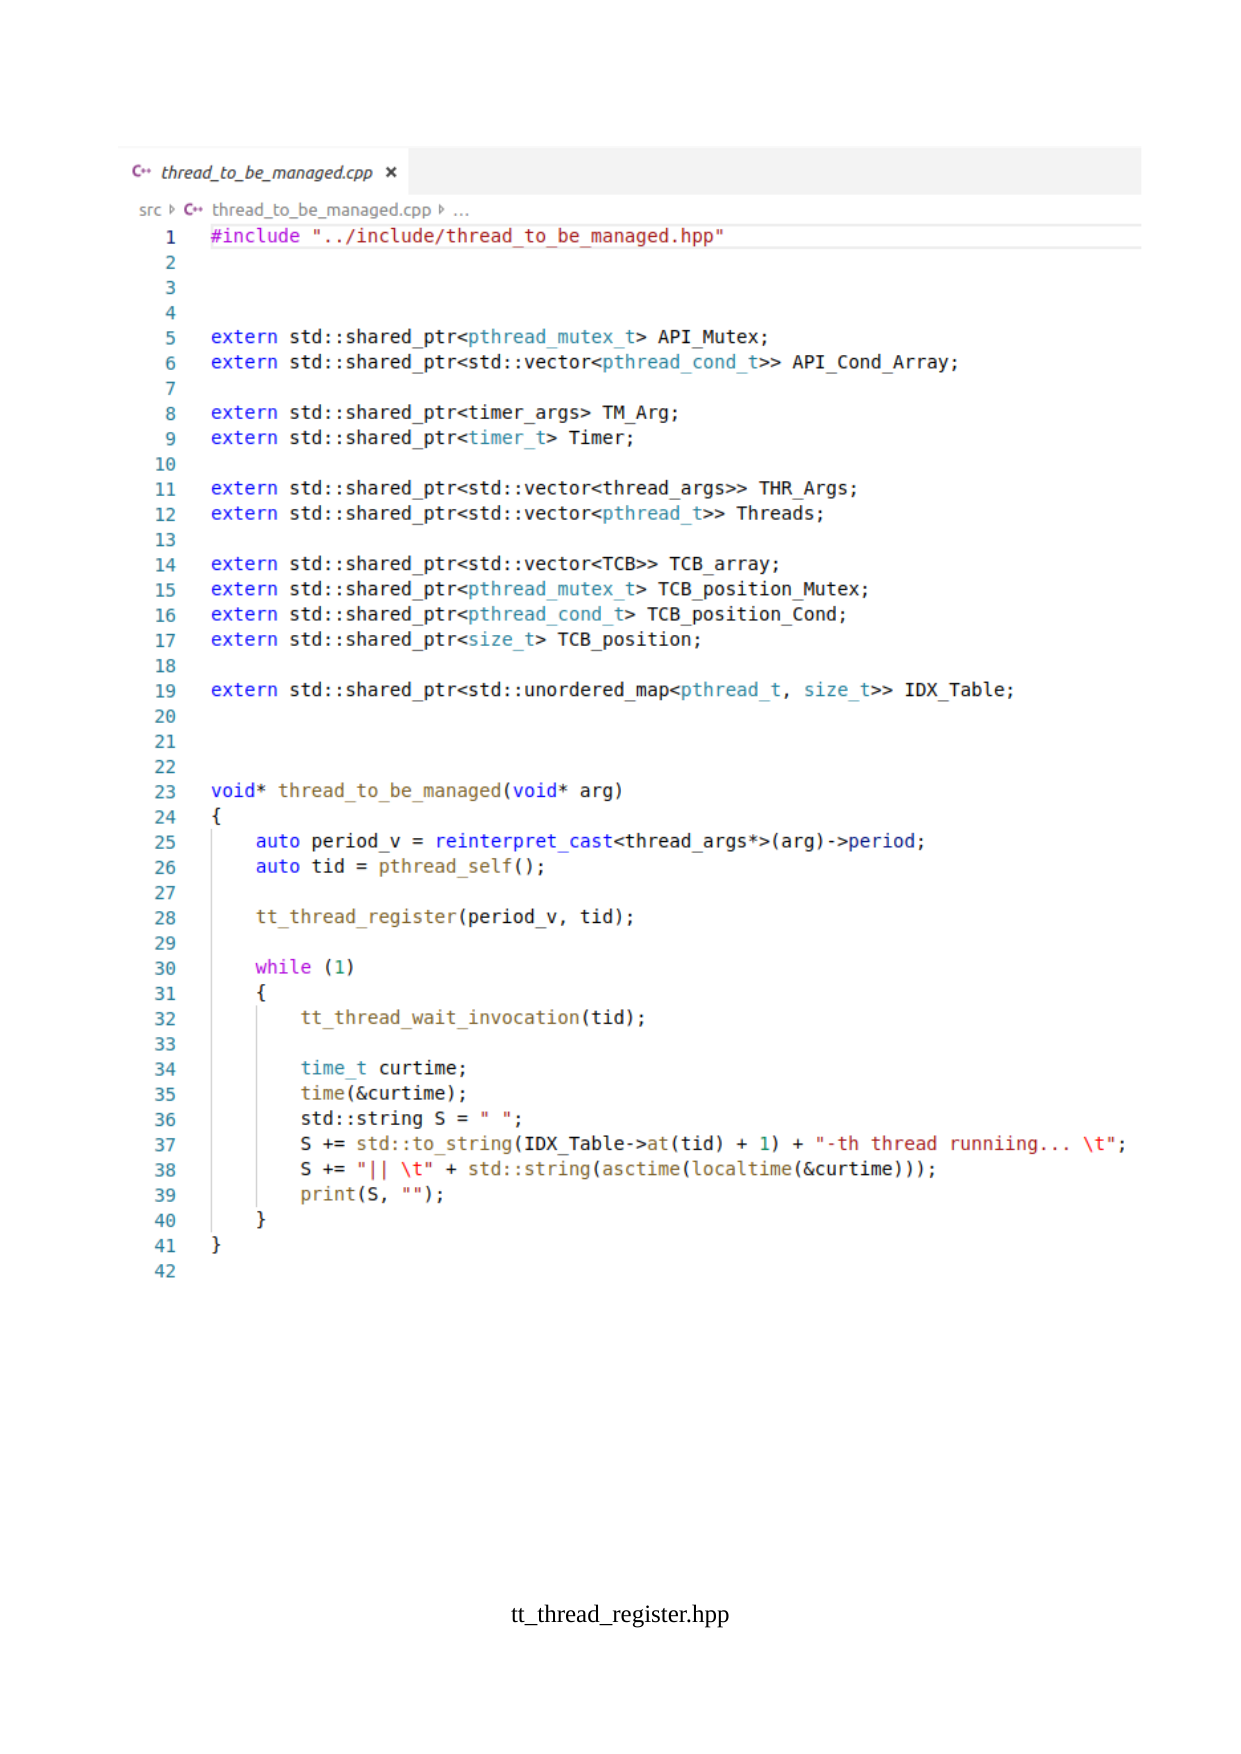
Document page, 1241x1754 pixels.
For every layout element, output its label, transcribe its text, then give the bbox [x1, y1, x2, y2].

picture [118, 146, 1142, 1283]
text tt_thread_register.hpp [118, 1599, 1122, 1628]
